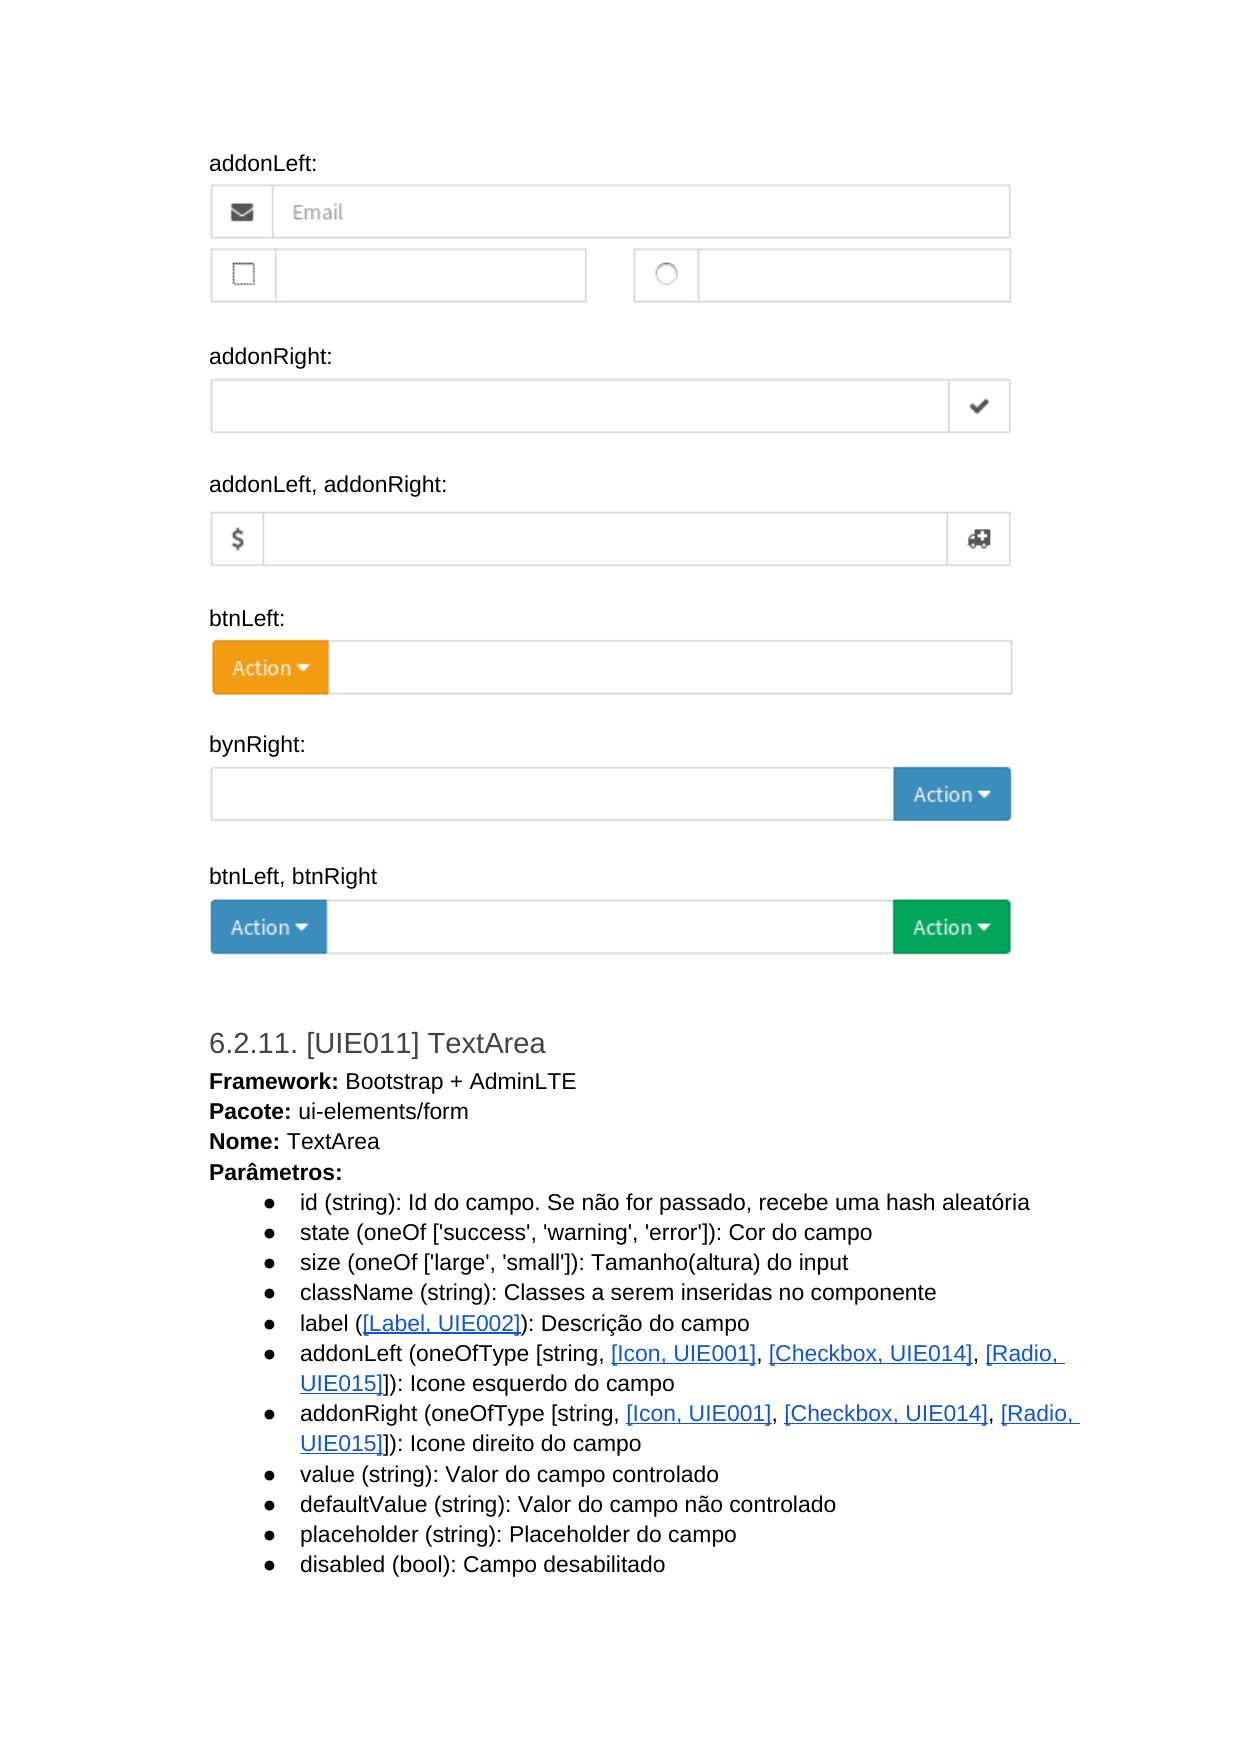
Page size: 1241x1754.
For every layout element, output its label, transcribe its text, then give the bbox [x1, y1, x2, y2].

text bynRight: [209, 731, 1090, 758]
list placeholder (string): Placeholder do campo [262, 1521, 1090, 1547]
text Nome: TextArea [209, 1128, 1090, 1154]
list addonLeft (oneOfType [string, [Icon, UIE001], [Checkbox, UIE014], [Radio, UIE015]]): Icone esquerdo do campo [262, 1340, 1090, 1396]
list label ([Label, UIE002]): Descrição do campo [262, 1309, 1090, 1336]
list size (oneOf ['large', 'small']): Tamanho(altura) do input [262, 1249, 1090, 1275]
picture [208, 180, 1014, 242]
list id (string): Id do campo. Se não for passado, recebe uma hash aleatória [262, 1189, 1090, 1215]
text addonLeft, addonRight: [209, 471, 1090, 498]
list defaultValue (string): Valor do campo não controlado [262, 1491, 1090, 1517]
text btnLeft, btnRight [209, 863, 1090, 889]
picture [208, 634, 1019, 698]
picture [208, 373, 1014, 438]
picture [208, 892, 1017, 959]
picture [208, 245, 1016, 309]
picture [208, 761, 1016, 829]
list state (oneOf ['success', 'warning', 'error']): Cor do campo [262, 1219, 1090, 1245]
text addonLeft: [209, 150, 1090, 176]
picture [208, 501, 1014, 571]
text btnLeft: [209, 604, 1090, 631]
text Framework: Bootstrap + AdminLTE [209, 1068, 1090, 1094]
list className (string): Classes a serem inseridas no componente [262, 1279, 1090, 1306]
text Pacote: ui-elements/form [209, 1098, 1090, 1124]
list value (string): Valor do campo controlado [262, 1461, 1090, 1487]
text addonRight: [209, 343, 1090, 369]
list disabled (bool): Campo desabilitado [262, 1551, 1090, 1577]
subtitle 6.2.11. [UIE011] TextArea [209, 1026, 1090, 1059]
list addonRight (oneOfType [string, [Icon, UIE001], [Checkbox, UIE014], [Radio, UIE015]]): Icone direito do campo [262, 1400, 1090, 1457]
text Parâmetros: [209, 1158, 1090, 1185]
